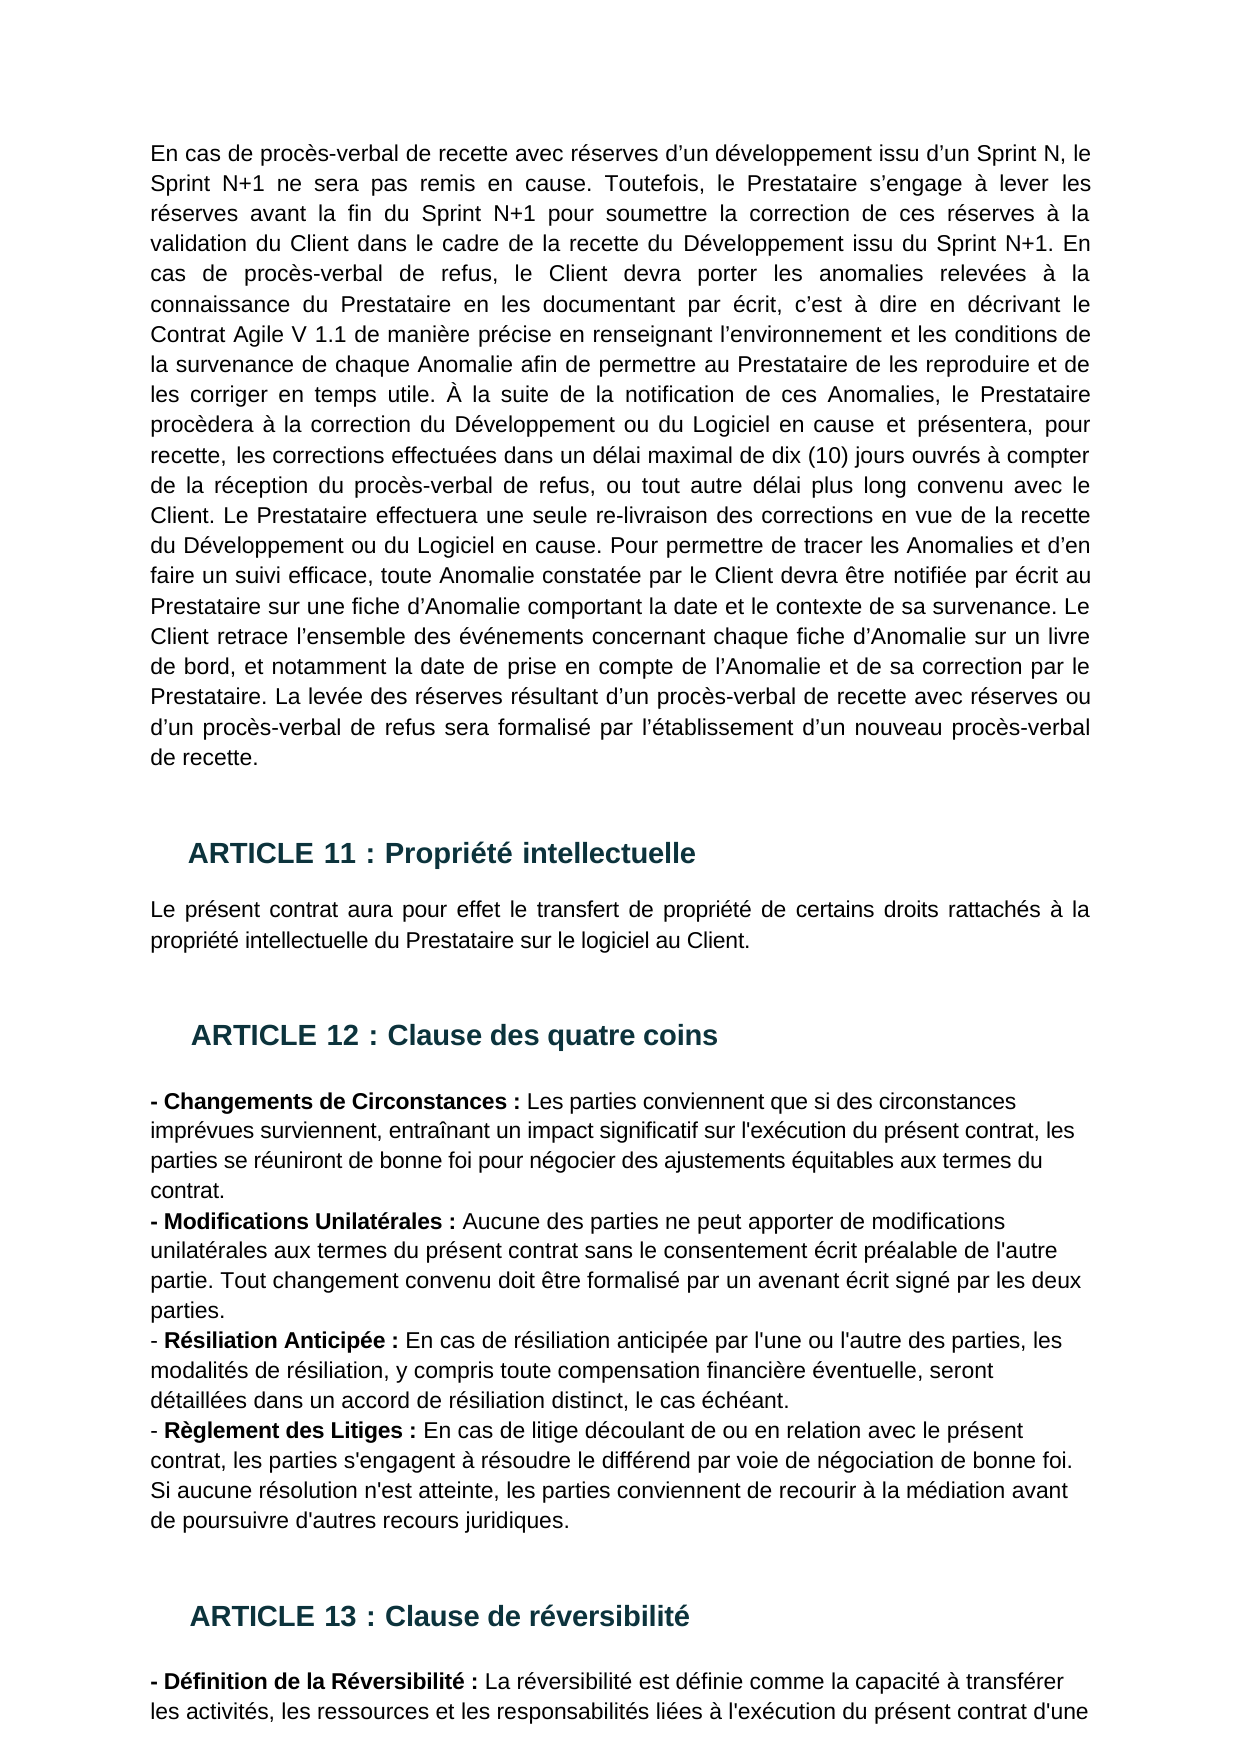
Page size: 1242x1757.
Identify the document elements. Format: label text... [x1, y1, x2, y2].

text - Résiliation Anticipée : En cas de résiliation anticipée par l'une ou l'autre des parties, les modalités de résiliation, y compris toute compensation financière éventuelle, seront détaillées dans un accord de résiliation distinct, le cas échéant. [150, 1327, 1091, 1413]
subtitle ARTICLE 12 : Clause des quatre coins [150, 1018, 1091, 1052]
text - Définition de la Réversibilité : La réversibilité est définie comme la capacité à transférer les activités, les ressources et les responsabilités liées à l'exécution du présent contrat d'une [150, 1668, 1091, 1724]
subtitle ARTICLE 13 : Clause de réversibilité [150, 1599, 1091, 1632]
text En cas de procès-verbal de recette avec réserves d’un développement issu d’un Sprint N, le Sprint N+1 ne sera pas remis en cause. Toutefois, le Prestataire s’engage à lever les réserves avant la fin du Sprint N+1 pour soumettre la correction de ces réserves à la validation du Client dans le cadre de la recette du Développement issu du Sprint N+1. En cas de procès-verbal de refus, le Client devra porter les anomalies relevées à la connaissance du Prestataire en les documentant par écrit, c’est à dire en décrivant le Contrat Agile V 1.1 de manière précise en renseignant l’environnement et les conditions de la survenance de chaque Anomalie afin de permettre au Prestataire de les reproduire et de les corriger en temps utile. À la suite de la notification de ces Anomalies, le Prestataire procèdera à la correction du Développement ou du Logiciel en cause et présentera, pour recette, les corrections effectuées dans un délai maximal de dix (10) jours ouvrés à compter de la réception du procès-verbal de refus, ou tout autre délai plus long convenu avec le Client. Le Prestataire effectuera une seule re-livraison des corrections en vue de la recette du Développement ou du Logiciel en cause. Pour permettre de tracer les Anomalies et d’en faire un suivi efficace, toute Anomalie constatée par le Client devra être notifiée par écrit au Prestataire sur une fiche d’Anomalie comportant la date et le contexte de sa survenance. Le Client retrace l’ensemble des événements concernant chaque fiche d’Anomalie sur un livre de bord, et notamment la date de prise en compte de l’Anomalie et de sa correction par le Prestataire. La levée des réserves résultant d’un procès-verbal de recette avec réserves ou d’un procès-verbal de refus sera formalisé par l’établissement d’un nouveau procès-verbal de recette. [150, 139, 1091, 770]
text - Modifications Unilatérales : Aucune des parties ne peut apporter de modifications unilatérales aux termes du présent contrat sans le consentement écrit préalable de l'autre partie. Tout changement convenu doit être formalisé par un avenant écrit signé par les deux parties. [150, 1208, 1091, 1323]
subtitle ARTICLE 11 : Propriété intellectuelle [188, 836, 1102, 870]
text - Règlement des Litiges : En cas de litige découlant de ou en relation avec le présent contrat, les parties s'engagent à résoudre le différend par voie de négociation de bonne foi. Si aucune résolution n'est atteinte, les parties conviennent de recourir à la médiation avant de poursuivre d'autres recours juridiques. [150, 1417, 1091, 1533]
text - Changements de Circonstances : Les parties conviennent que si des circonstances imprévues surviennent, entraînant un impact significatif sur l'exécution du présent contrat, les parties se réuniront de bonne foi pour négocier des ajustements équitables aux termes du contrat. [150, 1088, 1091, 1203]
text Le présent contrat aura pour effet le transfert de propriété de certains droits rattachés à la propriété intellectuelle du Prestataire sur le logiciel au Client. [150, 896, 1091, 953]
